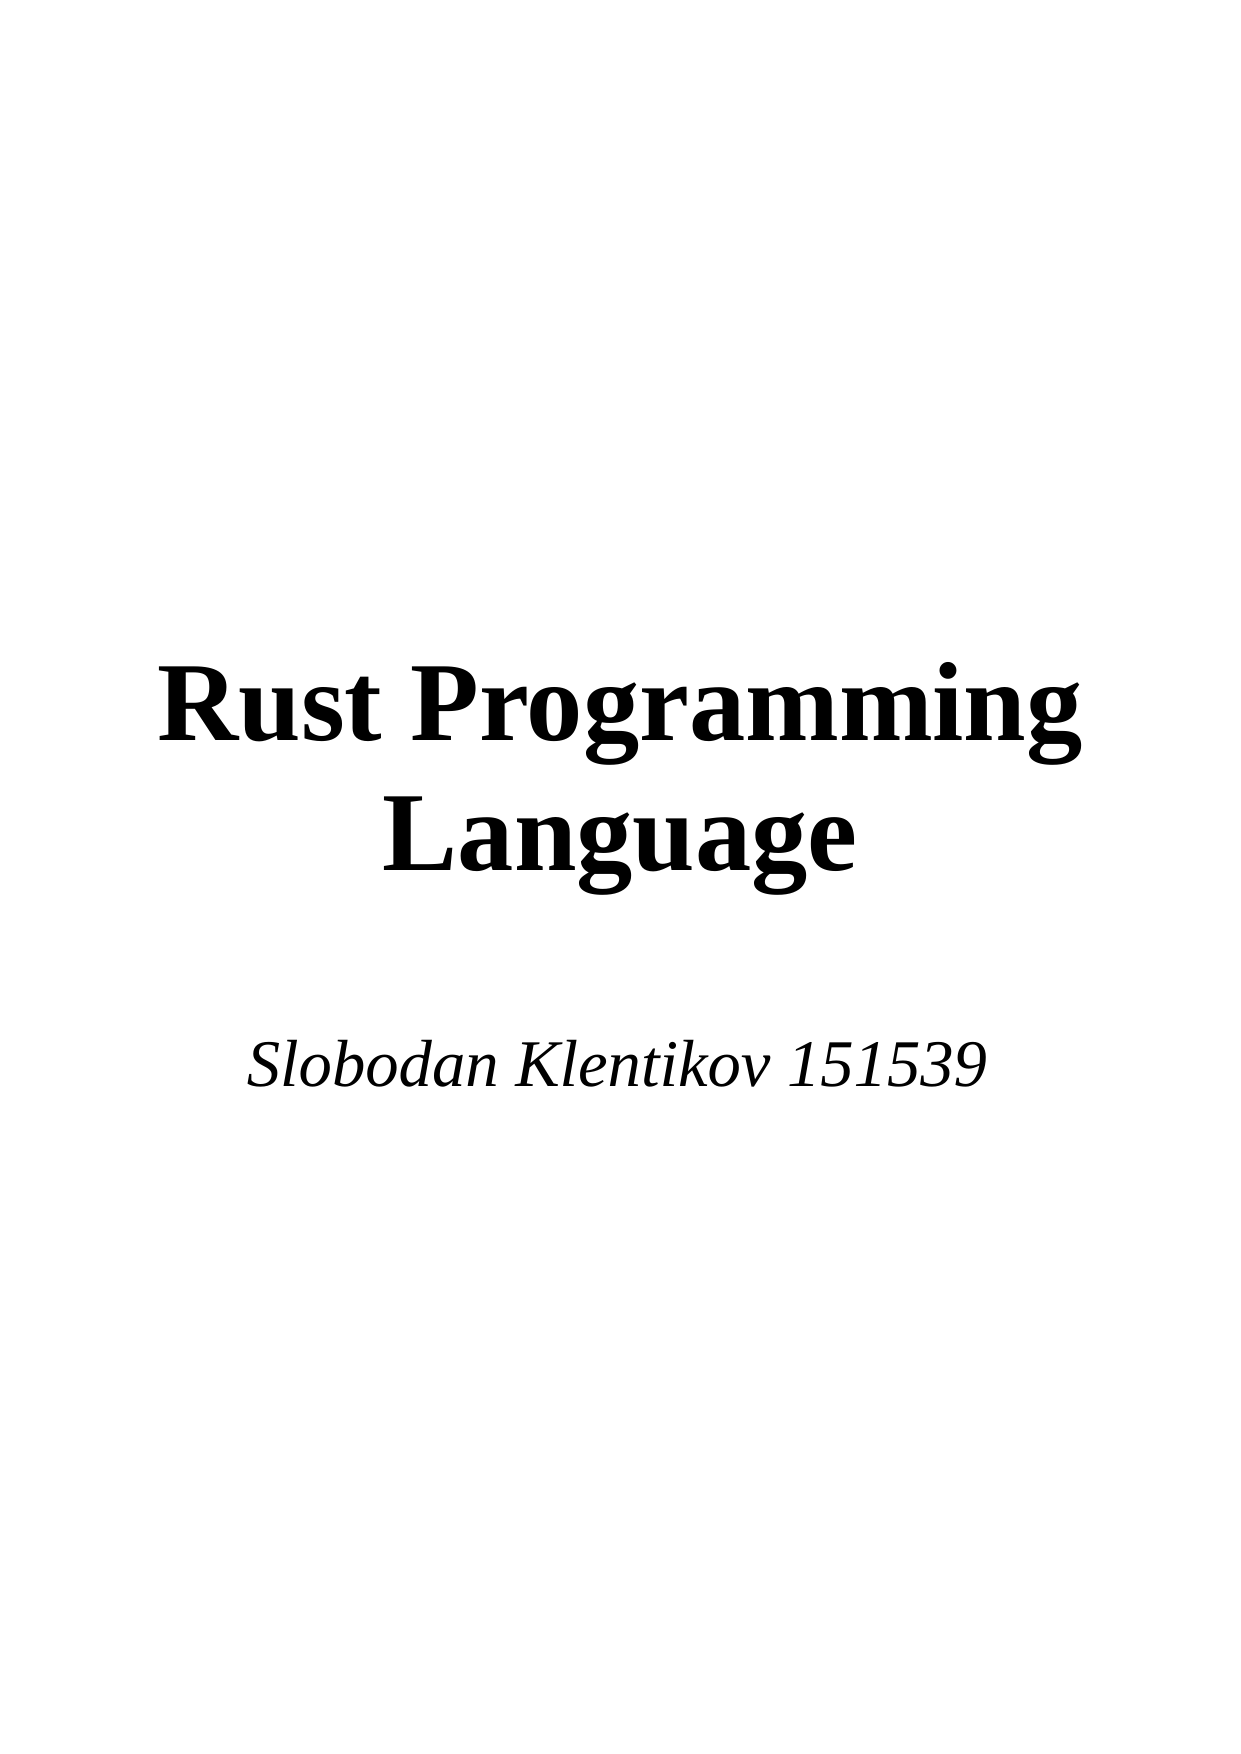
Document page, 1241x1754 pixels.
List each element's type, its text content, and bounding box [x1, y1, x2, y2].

text Slobodan Klentikov 151539 [118, 1024, 1122, 1100]
text Rust Programming Language [118, 636, 1122, 894]
